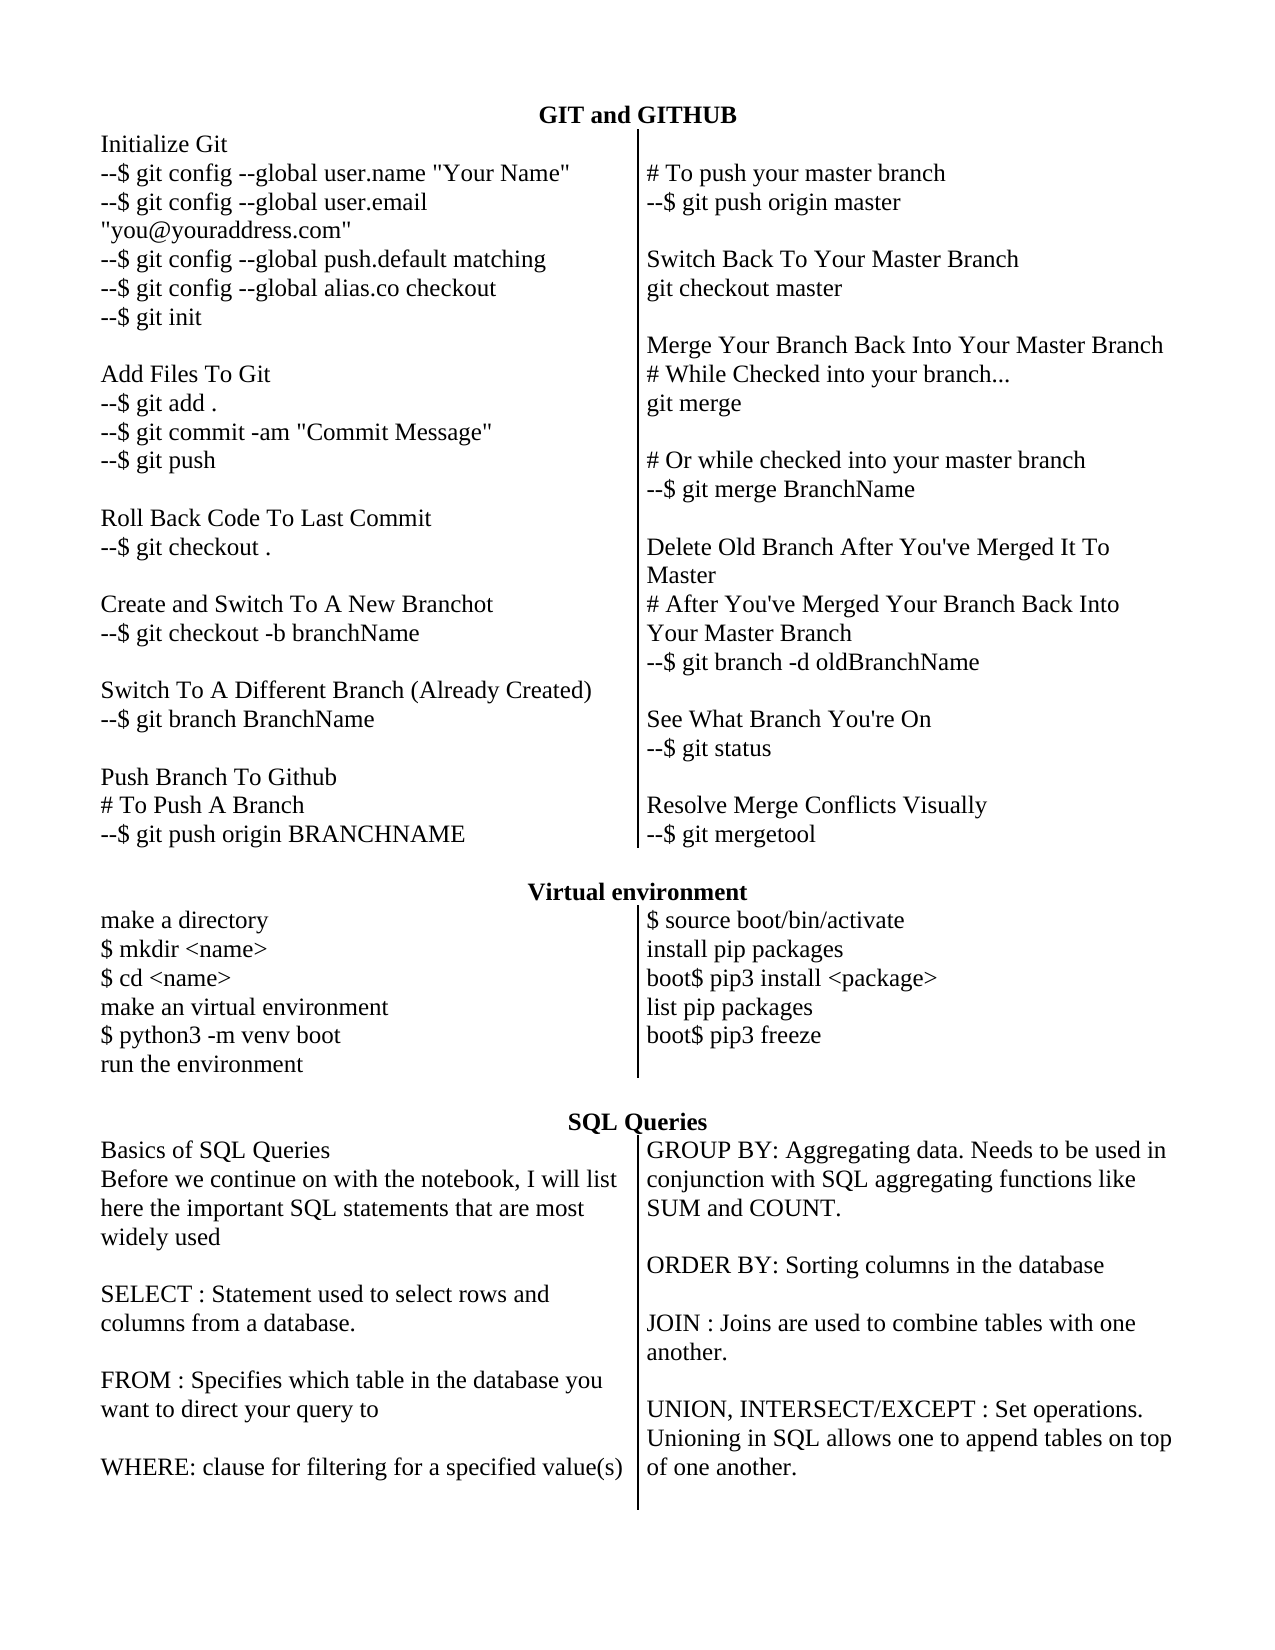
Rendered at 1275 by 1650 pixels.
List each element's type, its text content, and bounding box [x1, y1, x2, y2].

text WHERE: clause for filtering for a specified value(s) [100, 1452, 629, 1480]
text FROM : Specifies which table in the database you want to direct your query to [100, 1365, 629, 1423]
text Virtual environment [100, 877, 1174, 905]
text git checkout master [646, 273, 1174, 302]
text --$ git init [100, 302, 629, 330]
text SELECT : Statement used to select rows and columns from a database. [100, 1279, 629, 1337]
text Create and Switch To A New Branchot [100, 589, 629, 618]
text $ source boot/bin/activate [646, 905, 1174, 934]
text install pip packages [646, 934, 1174, 963]
text SQL Queries [100, 1107, 1174, 1135]
text Roll Back Code To Last Commit [100, 503, 629, 532]
text See What Branch You're On [646, 704, 1174, 733]
text GIT and GITHUB [100, 100, 1174, 129]
text Switch To A Different Branch (Already Created) [100, 675, 629, 704]
text --$ git config --global user.email "you@youraddress.com" [100, 187, 629, 244]
text $ mkdir <name> [100, 934, 629, 963]
text --$ git status [646, 733, 1174, 762]
text run the environment [100, 1049, 629, 1078]
text --$ git branch BranchName [100, 704, 629, 733]
text list pip packages [646, 992, 1174, 1020]
text --$ git add . [100, 388, 629, 417]
text Basics of SQL Queries [100, 1135, 629, 1164]
text # To Push A Branch [100, 790, 629, 819]
text --$ git push origin master [646, 187, 1174, 215]
text --$ git commit -am "Commit Message" [100, 417, 629, 445]
text --$ git config --global user.name "Your Name" [100, 158, 629, 187]
text # Or while checked into your master branch [646, 445, 1174, 474]
text --$ git config --global push.default matching [100, 244, 629, 273]
text Switch Back To Your Master Branch [646, 244, 1174, 273]
text --$ git branch -d oldBranchName [646, 647, 1174, 675]
text make a directory [100, 905, 629, 934]
text JOIN : Joins are used to combine tables with one another. [646, 1308, 1174, 1365]
text --$ git merge BranchName [646, 474, 1174, 503]
text Before we continue on with the notebook, I will list here the important SQL statements that are most widely used [100, 1164, 629, 1250]
text --$ git config --global alias.co checkout [100, 273, 629, 302]
text Push Branch To Github [100, 762, 629, 790]
text ORDER BY: Sorting columns in the database [646, 1250, 1174, 1279]
text Initialize Git [100, 129, 629, 158]
text Resolve Merge Conflicts Visually [646, 790, 1174, 819]
text # While Checked into your branch... [646, 359, 1174, 388]
text --$ git checkout . [100, 532, 629, 560]
text # After You've Merged Your Branch Back Into Your Master Branch [646, 589, 1174, 647]
text Add Files To Git [100, 359, 629, 388]
text git merge [646, 388, 1174, 417]
text --$ git mergetool [646, 819, 1174, 848]
text --$ git push origin BRANCHNAME [100, 819, 629, 848]
text # To push your master branch [646, 158, 1174, 187]
text boot$ pip3 install <package> [646, 963, 1174, 992]
text Delete Old Branch After You've Merged It To Master [646, 532, 1174, 589]
text make an virtual environment [100, 992, 629, 1020]
text UNION, INTERSECT/EXCEPT : Set operations. Unioning in SQL allows one to append tables on top of one another. [646, 1394, 1174, 1480]
text Merge Your Branch Back Into Your Master Branch [646, 330, 1174, 359]
text --$ git push [100, 445, 629, 474]
text $ python3 -m venv boot [100, 1020, 629, 1049]
text --$ git checkout -b branchName [100, 618, 629, 647]
text $ cd <name> [100, 963, 629, 992]
text GROUP BY: Aggregating data. Needs to be used in conjunction with SQL aggregating functions like SUM and COUNT. [646, 1135, 1174, 1222]
text boot$ pip3 freeze [646, 1020, 1174, 1049]
